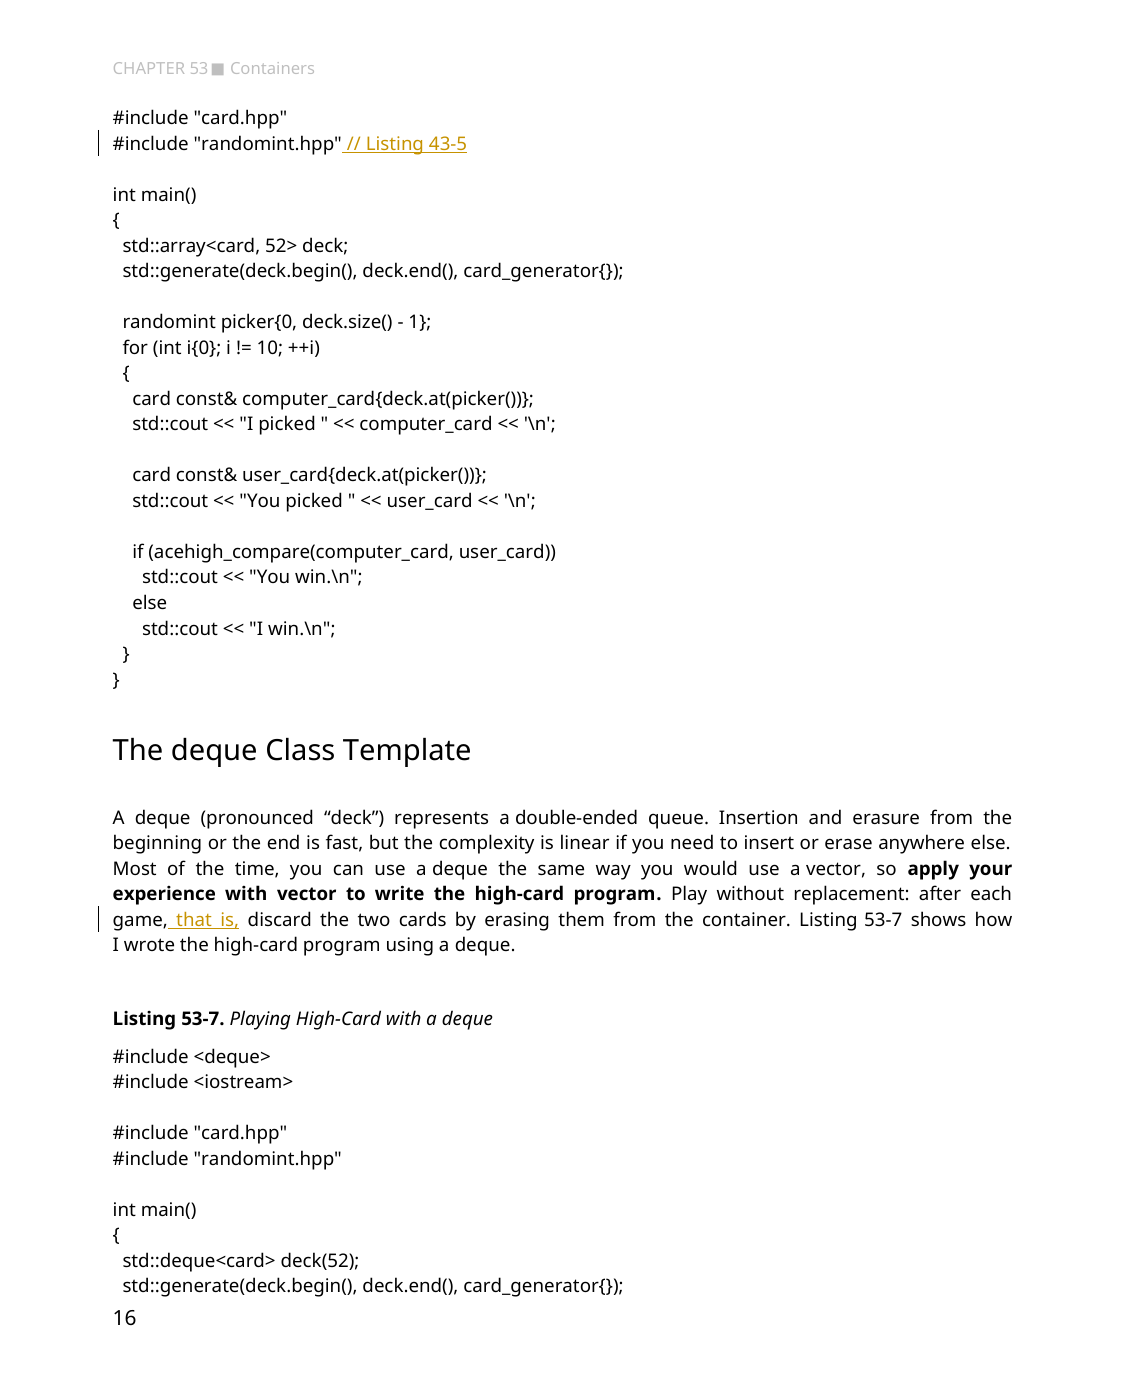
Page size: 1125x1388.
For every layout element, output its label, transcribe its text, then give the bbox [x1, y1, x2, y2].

text for (int i{0}; i != 10; ++i) [112, 334, 1012, 360]
text std::array<card, 52> deck; [112, 232, 1012, 258]
text #include <iostream> [112, 1069, 1012, 1094]
subtitle The deque Class Template [112, 729, 1012, 769]
text std::cout << "You win.\n"; [112, 564, 1012, 589]
text #include "card.hpp" [112, 104, 1012, 130]
text Listing 53-7. Playing High-Card with a deque [112, 1005, 1012, 1031]
text } [112, 640, 1012, 666]
text card const& user_card{deck.at(picker())}; [112, 462, 1012, 487]
text } [112, 666, 1012, 691]
text std::deque<card> deck(52); [112, 1247, 1012, 1273]
text if (acehigh_compare(computer_card, user_card)) [112, 538, 1012, 564]
text std::cout << "I picked " << computer_card << '\n'; [112, 411, 1012, 436]
text std::generate(deck.begin(), deck.end(), card_generator{}); [112, 1273, 1012, 1298]
text std::cout << "I win.\n"; [112, 615, 1012, 640]
text { [112, 1222, 1012, 1247]
text #include "randomint.hpp" // Listing 43-5 [112, 130, 1012, 156]
text #include "card.hpp" [112, 1120, 1012, 1145]
text std::generate(deck.begin(), deck.end(), card_generator{}); [112, 258, 1012, 283]
text card const& computer_card{deck.at(picker())}; [112, 385, 1012, 411]
text int main() [112, 1196, 1012, 1222]
text A deque (pronounced “deck”) represents a double-ended queue. Insertion and erasure from the beginning or the end is fast, but the complexity is linear if you need to insert or erase anywhere else. Most of the time, you can use a deque the same way you would use a vector, so apply your experience with vector to write the high-card program. Play without replacement: after each game, that is, discard the two cards by erasing them from the container. Listing 53-7 shows how I wrote the high-card program using a deque. [112, 804, 1012, 957]
text randomint picker{0, deck.size() - 1}; [112, 309, 1012, 334]
text int main() [112, 181, 1012, 207]
text #include "randomint.hpp" [112, 1145, 1012, 1171]
text { [112, 207, 1012, 232]
text else [112, 589, 1012, 615]
text { [112, 360, 1012, 385]
text std::cout << "You picked " << user_card << '\n'; [112, 487, 1012, 513]
text #include <deque> [112, 1043, 1012, 1069]
